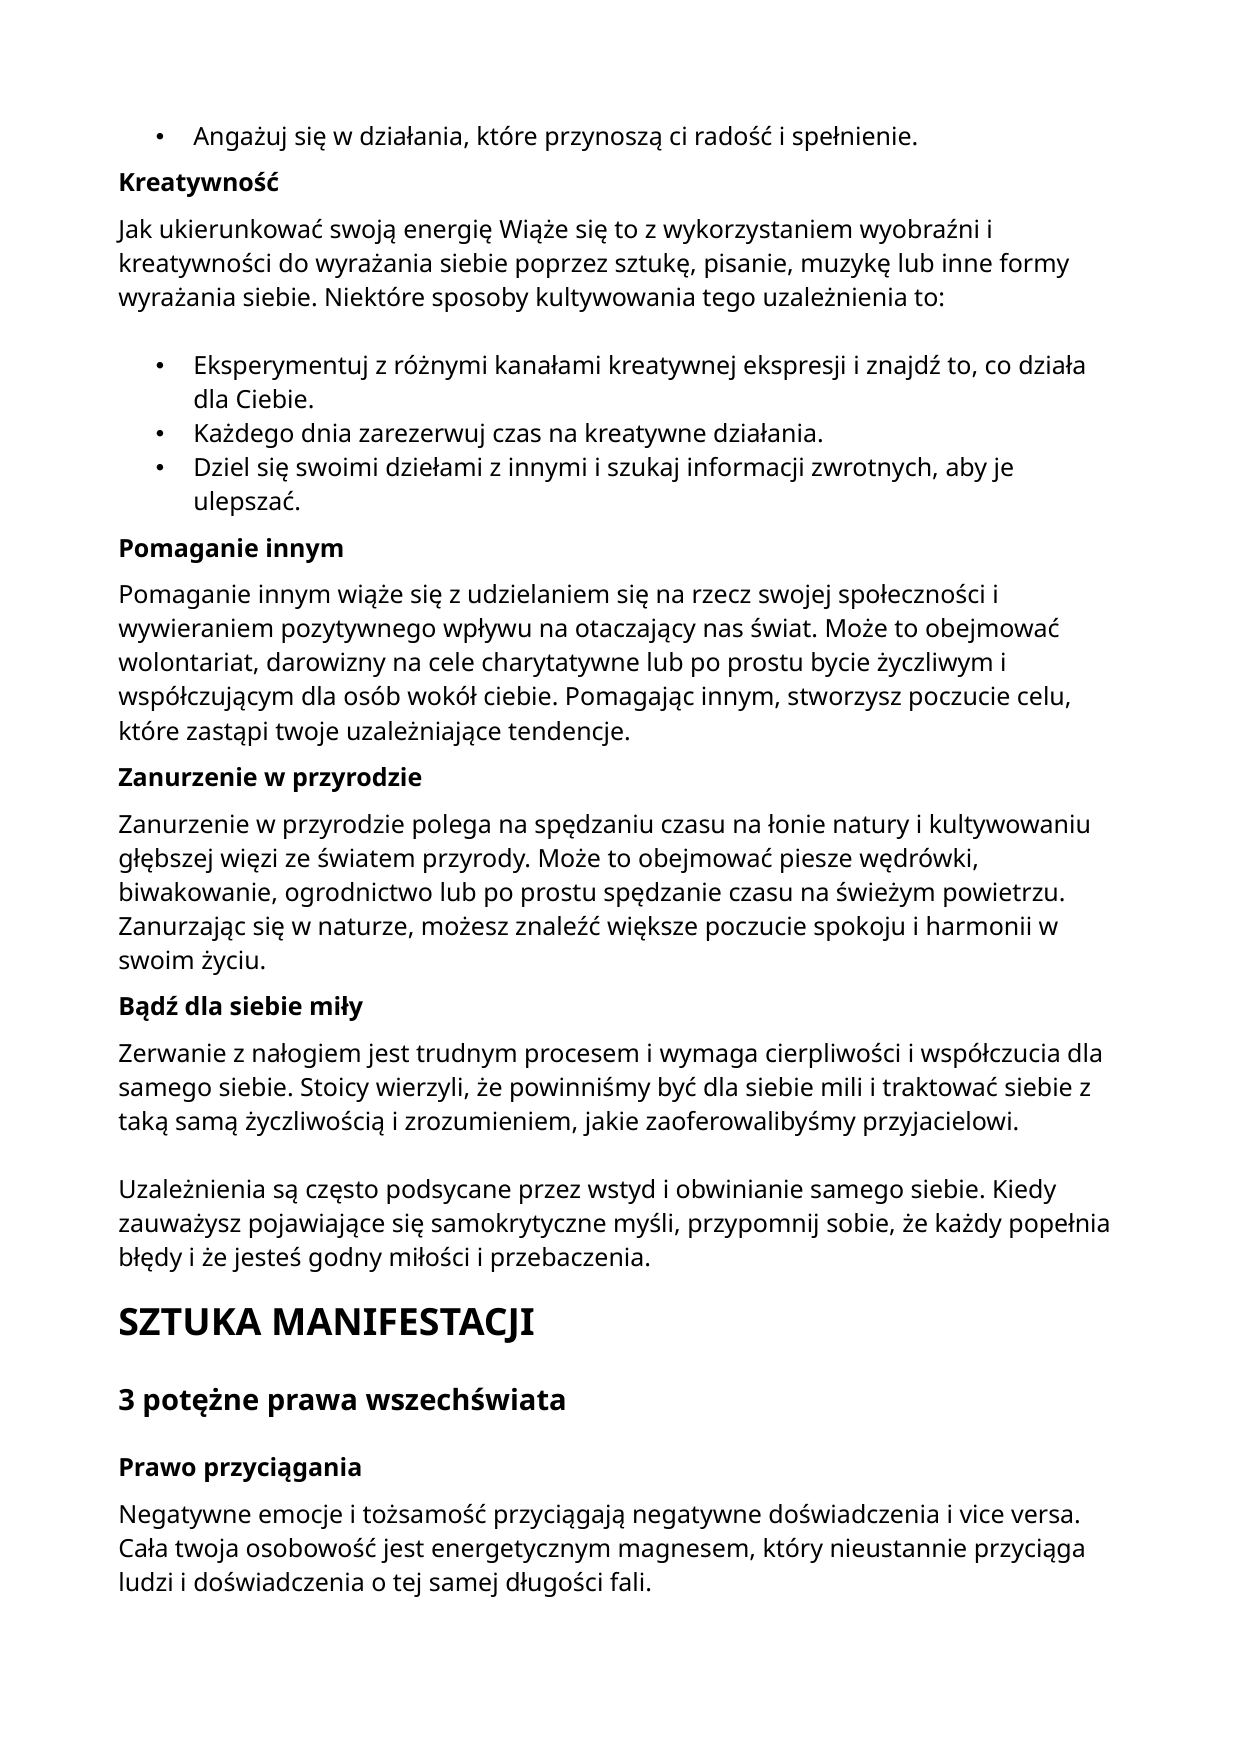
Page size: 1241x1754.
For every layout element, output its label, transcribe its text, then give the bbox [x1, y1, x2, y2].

subtitle Bądź dla siebie miły [118, 989, 1122, 1023]
text Negatywne emocje i tożsamość przyciągają negatywne doświadczenia i vice versa. Cała twoja osobowość jest energetycznym magnesem, który nieustannie przyciąga ludzi i doświadczenia o tej samej długości fali. [118, 1496, 1122, 1598]
subtitle Prawo przyciągania [118, 1450, 1122, 1484]
list Każdego dnia zarezerwuj czas na kreatywne działania. [156, 416, 1122, 450]
text Zanurzenie w przyrodzie polega na spędzaniu czasu na łonie natury i kultywowaniu głębszej więzi ze światem przyrody. Może to obejmować piesze wędrówki, biwakowanie, ogrodnictwo lub po prostu spędzanie czasu na świeżym powietrzu. Zanurzając się w naturze, możesz znaleźć większe poczucie spokoju i harmonii w swoim życiu. [118, 806, 1122, 977]
subtitle SZTUKA MANIFESTACJI [118, 1295, 1122, 1346]
subtitle 3 potężne prawa wszechświata [118, 1379, 1122, 1419]
list Angażuj się w działania, które przynoszą ci radość i spełnienie. [156, 118, 1122, 152]
text Pomaganie innym wiąże się z udzielaniem się na rzecz swojej społeczności i wywieraniem pozytywnego wpływu na otaczający nas świat. Może to obejmować wolontariat, darowizny na cele charytatywne lub po prostu bycie życzliwym i współczującym dla osób wokół ciebie. Pomagając innym, stworzysz poczucie celu, które zastąpi twoje uzależniające tendencje. [118, 577, 1122, 747]
list Eksperymentuj z różnymi kanałami kreatywnej ekspresji i znajdź to, co działa dla Ciebie. [156, 347, 1122, 416]
subtitle Zanurzenie w przyrodzie [118, 760, 1122, 794]
subtitle Kreatywność [118, 165, 1122, 199]
subtitle Pomaganie innym [118, 530, 1122, 564]
text Jak ukierunkować swoją energię Wiąże się to z wykorzystaniem wyobraźni i kreatywności do wyrażania siebie poprzez sztukę, pisanie, muzykę lub inne formy wyrażania siebie. Niektóre sposoby kultywowania tego uzależnienia to: [118, 211, 1122, 313]
text Zerwanie z nałogiem jest trudnym procesem i wymaga cierpliwości i współczucia dla samego siebie. Stoicy wierzyli, że powinniśmy być dla siebie mili i traktować siebie z taką samą życzliwością i zrozumieniem, jakie zaoferowalibyśmy przyjacielowi. [118, 1036, 1122, 1138]
list Dziel się swoimi dziełami z innymi i szukaj informacji zwrotnych, aby je ulepszać. [156, 450, 1122, 518]
text Uzależnienia są często podsycane przez wstyd i obwinianie samego siebie. Kiedy zauważysz pojawiające się samokrytyczne myśli, przypomnij sobie, że każdy popełnia błędy i że jesteś godny miłości i przebaczenia. [118, 1172, 1122, 1274]
